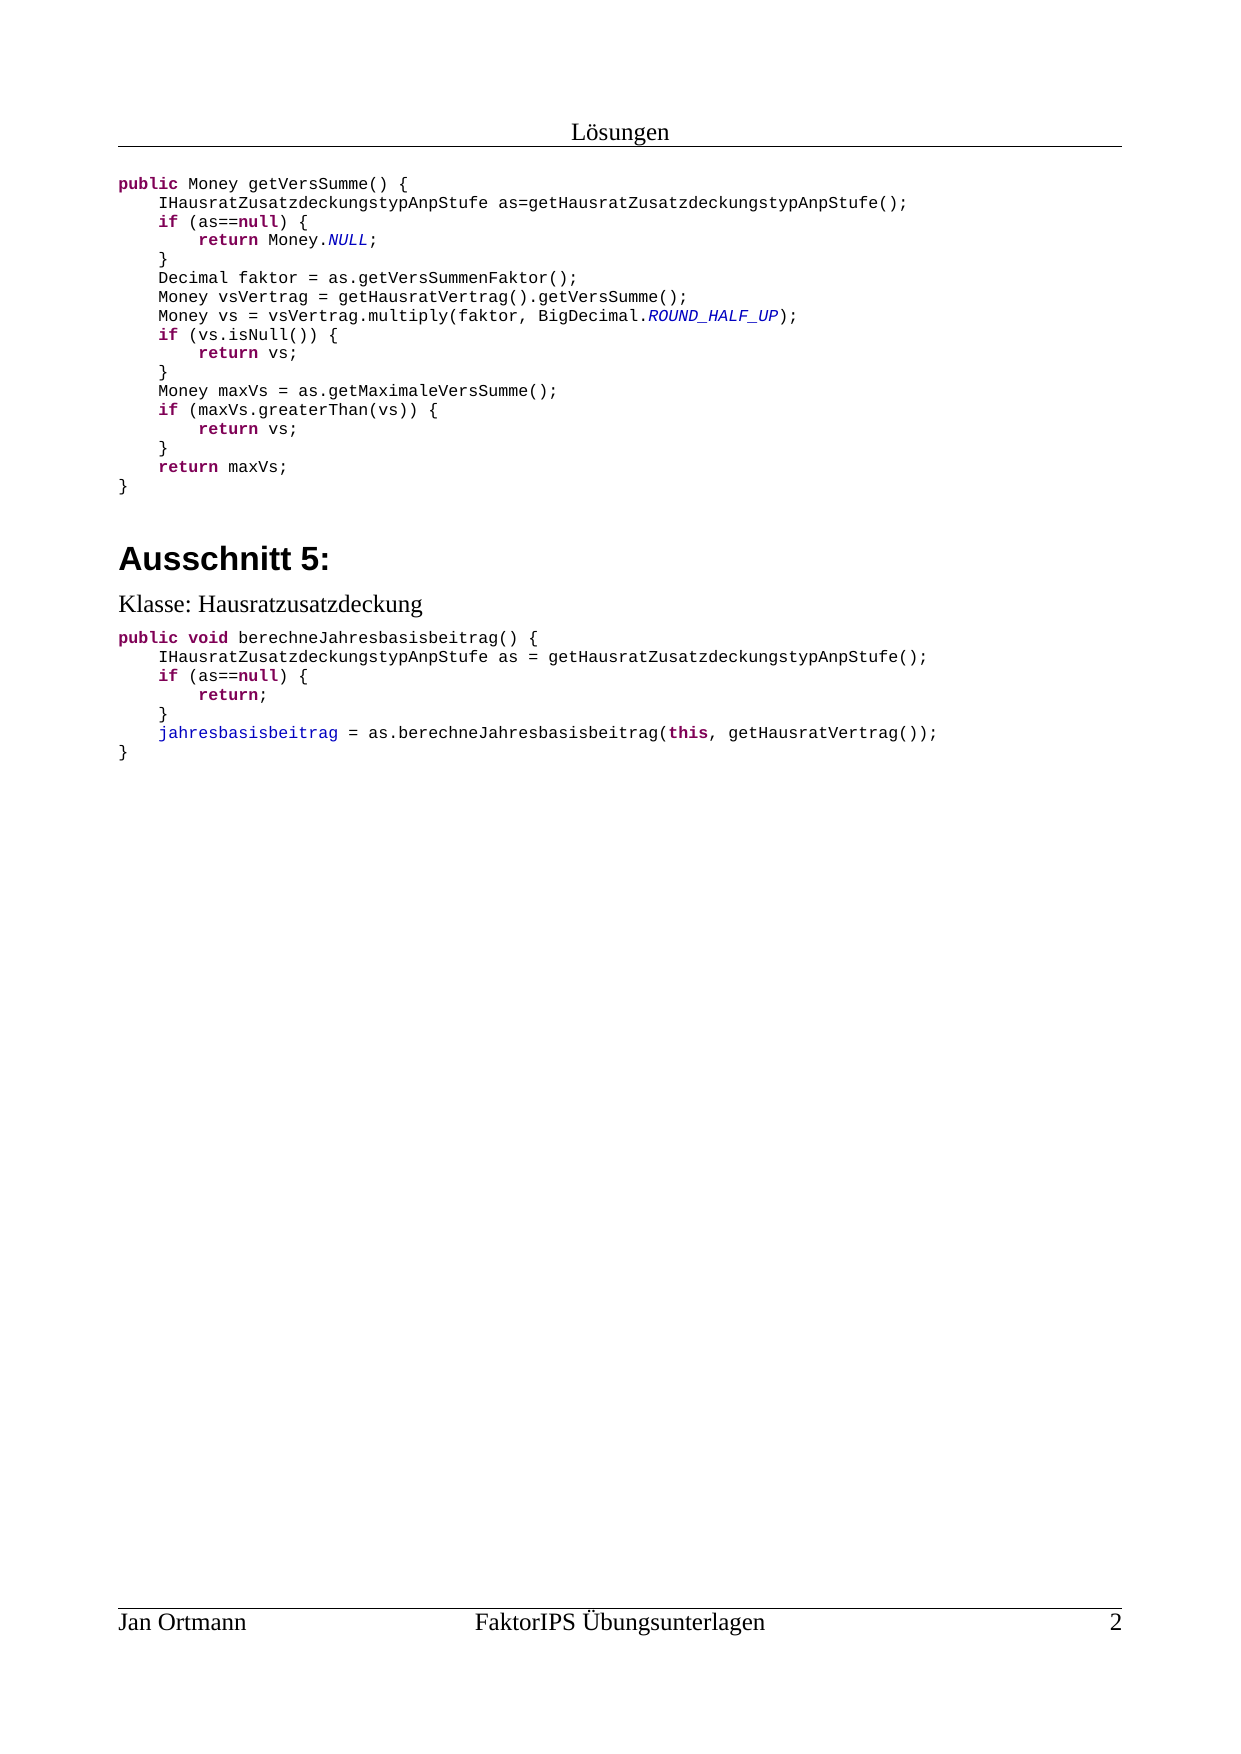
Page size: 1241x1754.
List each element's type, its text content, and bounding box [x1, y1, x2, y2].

text IHausratZusatzdeckungstypAnpStufe as=getHausratZusatzdeckungstypAnpStufe(); [118, 194, 1122, 213]
text if (as==null) { [118, 213, 1122, 232]
text return vs; [118, 421, 1122, 439]
text if (vs.isNull()) { [118, 326, 1122, 345]
text } [118, 251, 1122, 270]
text } [118, 705, 1122, 724]
text Decimal faktor = as.getVersSummenFaktor(); [118, 270, 1122, 288]
text Klasse: Hausratzusatzdeckung [118, 590, 1122, 617]
text } [118, 364, 1122, 383]
text public void berechneJahresbasisbeitrag() { [118, 630, 1122, 649]
text if (maxVs.greaterThan(vs)) { [118, 402, 1122, 421]
text jahresbasisbeitrag = as.berechneJahresbasisbeitrag(this, getHausratVertrag()); [118, 724, 1122, 743]
text if (as==null) { [118, 668, 1122, 687]
text Money vs = vsVertrag.multiply(faktor, BigDecimal.ROUND_HALF_UP); [118, 307, 1122, 326]
text IHausratZusatzdeckungstypAnpStufe as = getHausratZusatzdeckungstypAnpStufe(); [118, 649, 1122, 668]
text return maxVs; [118, 458, 1122, 477]
text Money vsVertrag = getHausratVertrag().getVersSumme(); [118, 288, 1122, 307]
text public Money getVersSumme() { [118, 175, 1122, 194]
text return; [118, 687, 1122, 705]
subtitle Ausschnitt 5: [118, 540, 1122, 577]
text } [118, 477, 1122, 496]
text } [118, 743, 1122, 762]
text return Money.NULL; [118, 232, 1122, 251]
text } [118, 439, 1122, 458]
text Money maxVs = as.getMaximaleVersSumme(); [118, 383, 1122, 402]
text return vs; [118, 345, 1122, 364]
